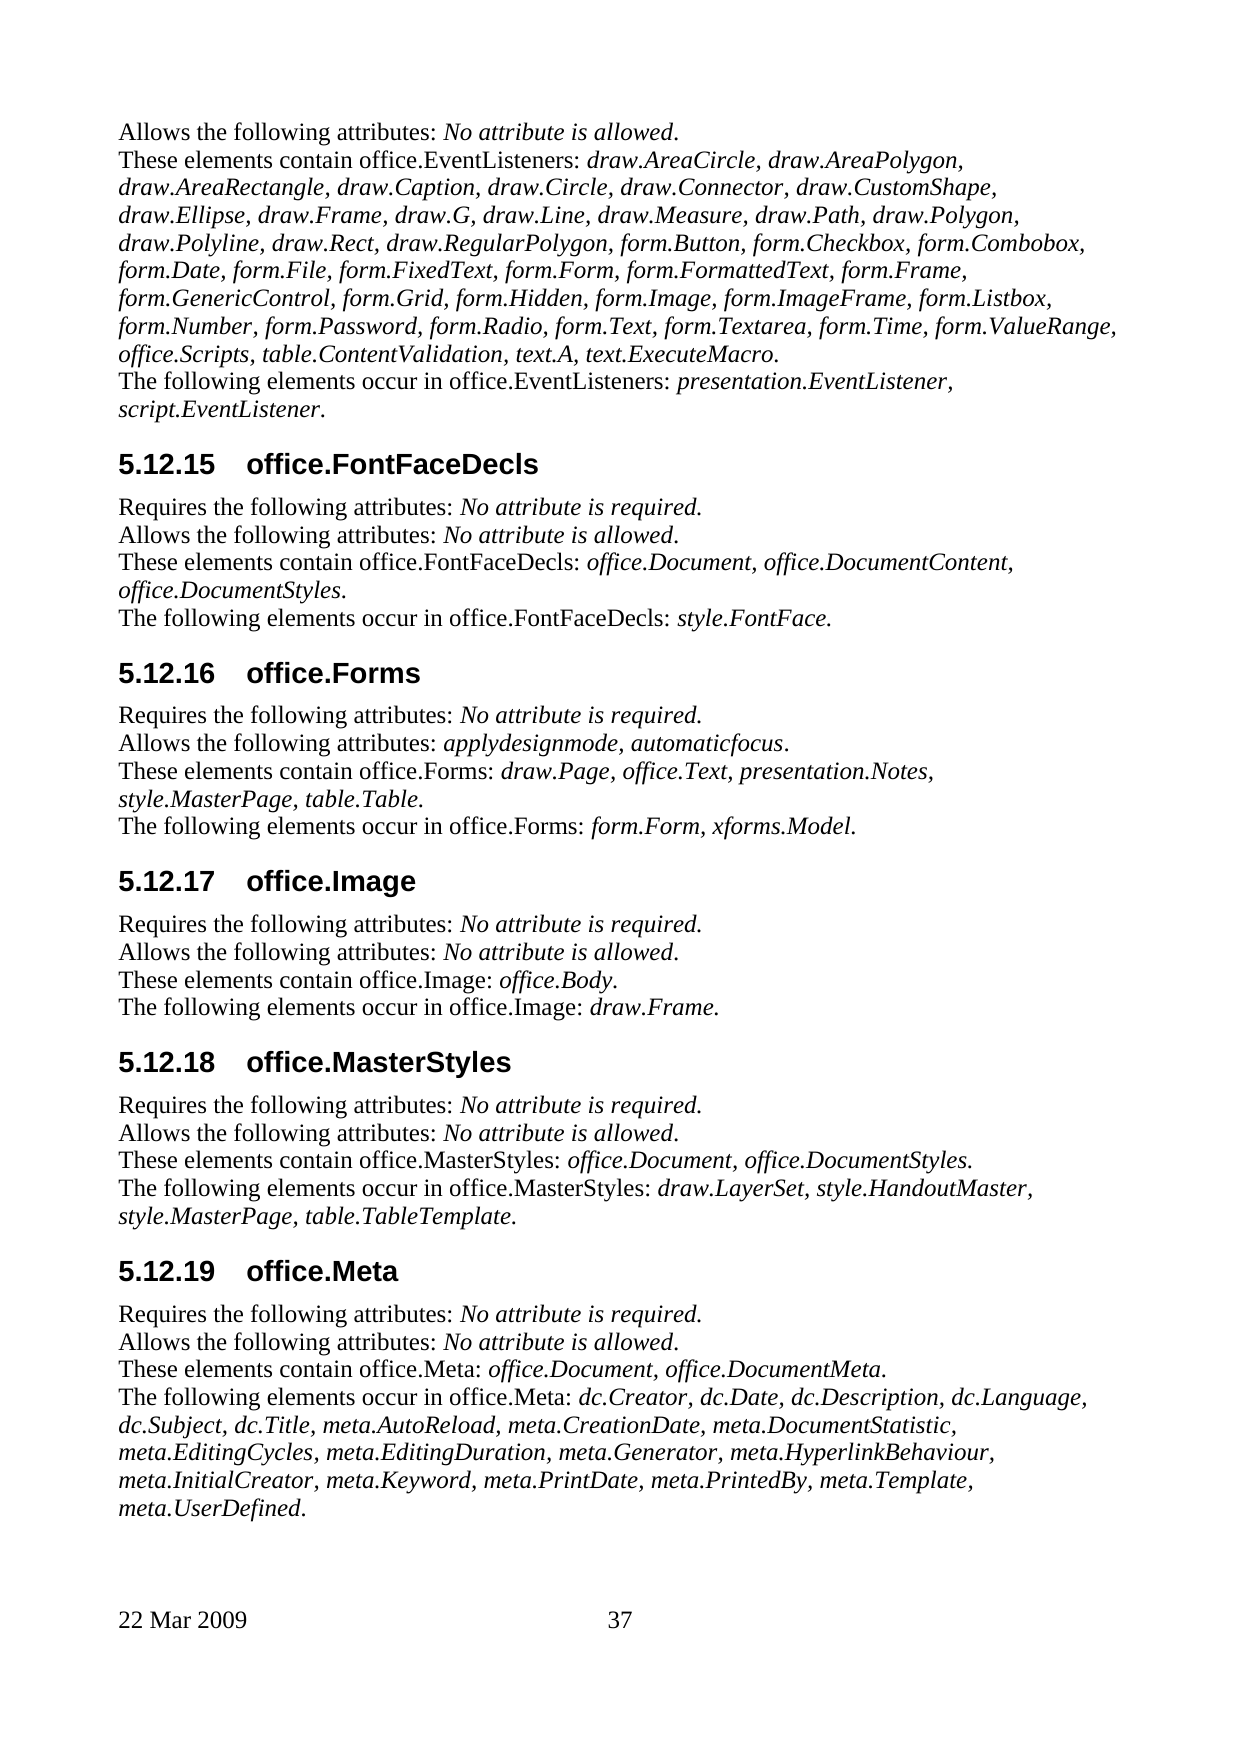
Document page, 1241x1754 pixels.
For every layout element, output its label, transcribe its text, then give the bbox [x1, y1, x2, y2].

text These elements contain office.FontFaceDecls: office.Document, office.DocumentContent, office.DocumentStyles. [118, 548, 1122, 604]
text Requires the following attributes: No attribute is required. [118, 910, 1122, 938]
subtitle office.Meta [118, 1255, 1122, 1287]
text These elements contain office.Image: office.Body. [118, 966, 1122, 993]
text Allows the following attributes: No attribute is allowed. [118, 938, 1122, 966]
text Requires the following attributes: No attribute is required. [118, 1300, 1122, 1328]
subtitle office.MasterStyles [118, 1046, 1122, 1079]
text The following elements occur in office.Image: draw.Frame. [118, 993, 1122, 1021]
text The following elements occur in office.FontFaceDecls: style.FontFace. [118, 604, 1122, 632]
text These elements contain office.Meta: office.Document, office.DocumentMeta. [118, 1355, 1122, 1383]
subtitle office.FontFaceDecls [118, 448, 1122, 481]
text These elements contain office.EventListeners: draw.AreaCircle, draw.AreaPolygon, draw.AreaRectangle, draw.Caption, draw.Circle, draw.Connector, draw.CustomShape, draw.Ellipse, draw.Frame, draw.G, draw.Line, draw.Measure, draw.Path, draw.Polygon, draw.Polyline, draw.Rect, draw.RegularPolygon, form.Button, form.Checkbox, form.Combobox, form.Date, form.File, form.FixedText, form.Form, form.FormattedText, form.Frame, form.GenericControl, form.Grid, form.Hidden, form.Image, form.ImageFrame, form.Listbox, form.Number, form.Password, form.Radio, form.Text, form.Textarea, form.Time, form.ValueRange, office.Scripts, table.ContentValidation, text.A, text.ExecuteMacro. [118, 146, 1122, 367]
text The following elements occur in office.EventListeners: presentation.EventListener, script.EventListener. [118, 367, 1122, 423]
subtitle office.Image [118, 865, 1122, 898]
text Requires the following attributes: No attribute is required. [118, 1091, 1122, 1119]
text The following elements occur in office.MasterStyles: draw.LayerSet, style.HandoutMaster, style.MasterPage, table.TableTemplate. [118, 1174, 1122, 1230]
subtitle office.Forms [118, 657, 1122, 689]
text The following elements occur in office.Forms: form.Form, xforms.Model. [118, 812, 1122, 840]
text Requires the following attributes: No attribute is required. [118, 493, 1122, 521]
text The following elements occur in office.Meta: dc.Creator, dc.Date, dc.Description, dc.Language, dc.Subject, dc.Title, meta.AutoReload, meta.CreationDate, meta.DocumentStatistic, meta.EditingCycles, meta.EditingDuration, meta.Generator, meta.HyperlinkBehaviour, meta.InitialCreator, meta.Keyword, meta.PrintDate, meta.PrintedBy, meta.Template, meta.UserDefined. [118, 1383, 1122, 1522]
text Allows the following attributes: No attribute is allowed. [118, 118, 1122, 146]
text Allows the following attributes: No attribute is allowed. [118, 1328, 1122, 1355]
text These elements contain office.MasterStyles: office.Document, office.DocumentStyles. [118, 1147, 1122, 1174]
text These elements contain office.Forms: draw.Page, office.Text, presentation.Notes, style.MasterPage, table.Table. [118, 757, 1122, 812]
text Allows the following attributes: No attribute is allowed. [118, 1119, 1122, 1147]
text Allows the following attributes: applydesignmode, automaticfocus. [118, 729, 1122, 757]
text Allows the following attributes: No attribute is allowed. [118, 521, 1122, 548]
text Requires the following attributes: No attribute is required. [118, 702, 1122, 729]
